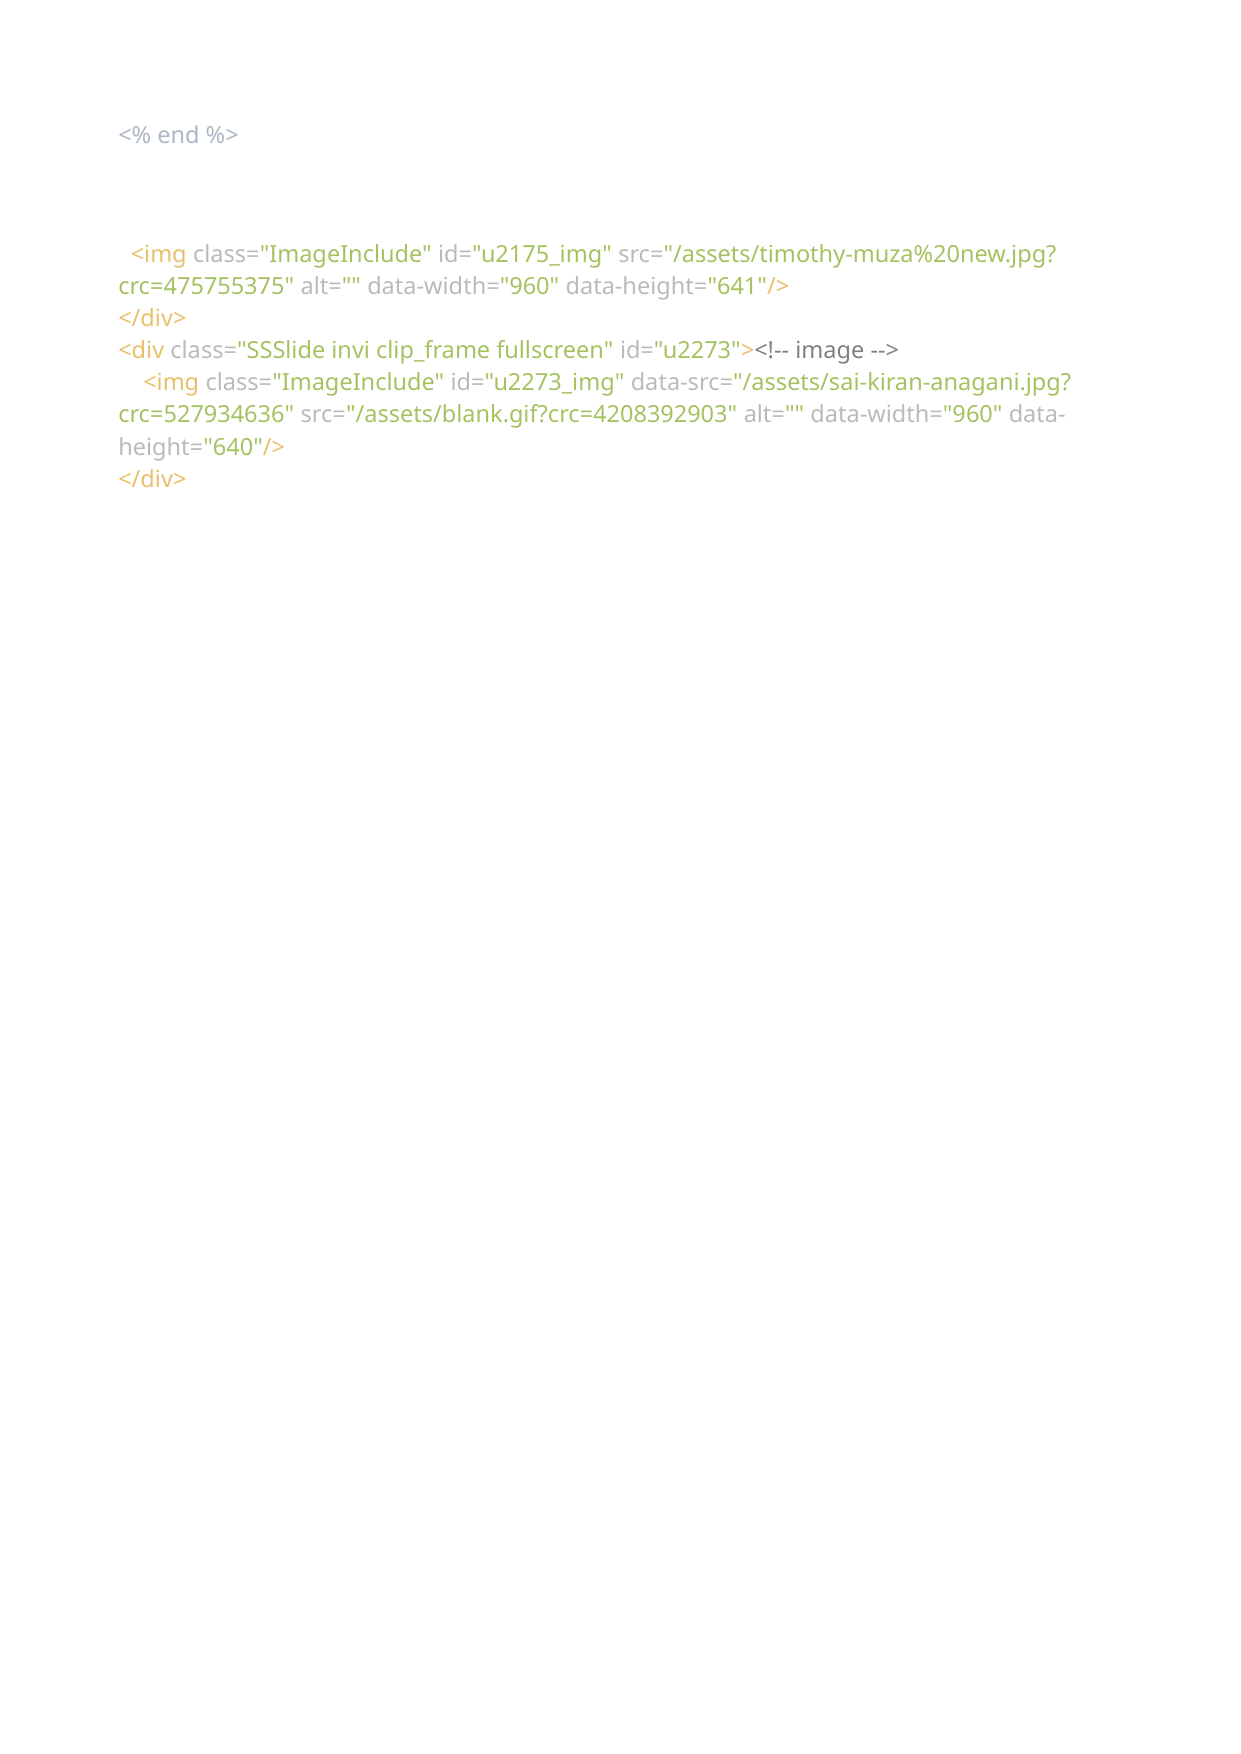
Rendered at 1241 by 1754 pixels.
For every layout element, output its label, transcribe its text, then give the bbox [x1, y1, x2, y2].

text <div class="SSSlide invi clip_frame fullscreen" id="u2273"><!-- image --> [118, 333, 1122, 366]
text <% end %> [118, 118, 1122, 150]
text <img class="ImageInclude" id="u2273_img" data-src="/assets/sai-kiran-anagani.jpg?crc=527934636" src="/assets/blank.gif?crc=4208392903" alt="" data-width="960" data-height="640"/> [118, 366, 1122, 462]
text <img class="ImageInclude" id="u2175_img" src="/assets/timothy-muza%20new.jpg?crc=475755375" alt="" data-width="960" data-height="641"/> [118, 237, 1122, 301]
text </div> [118, 301, 1122, 333]
text </div> [118, 462, 1122, 494]
